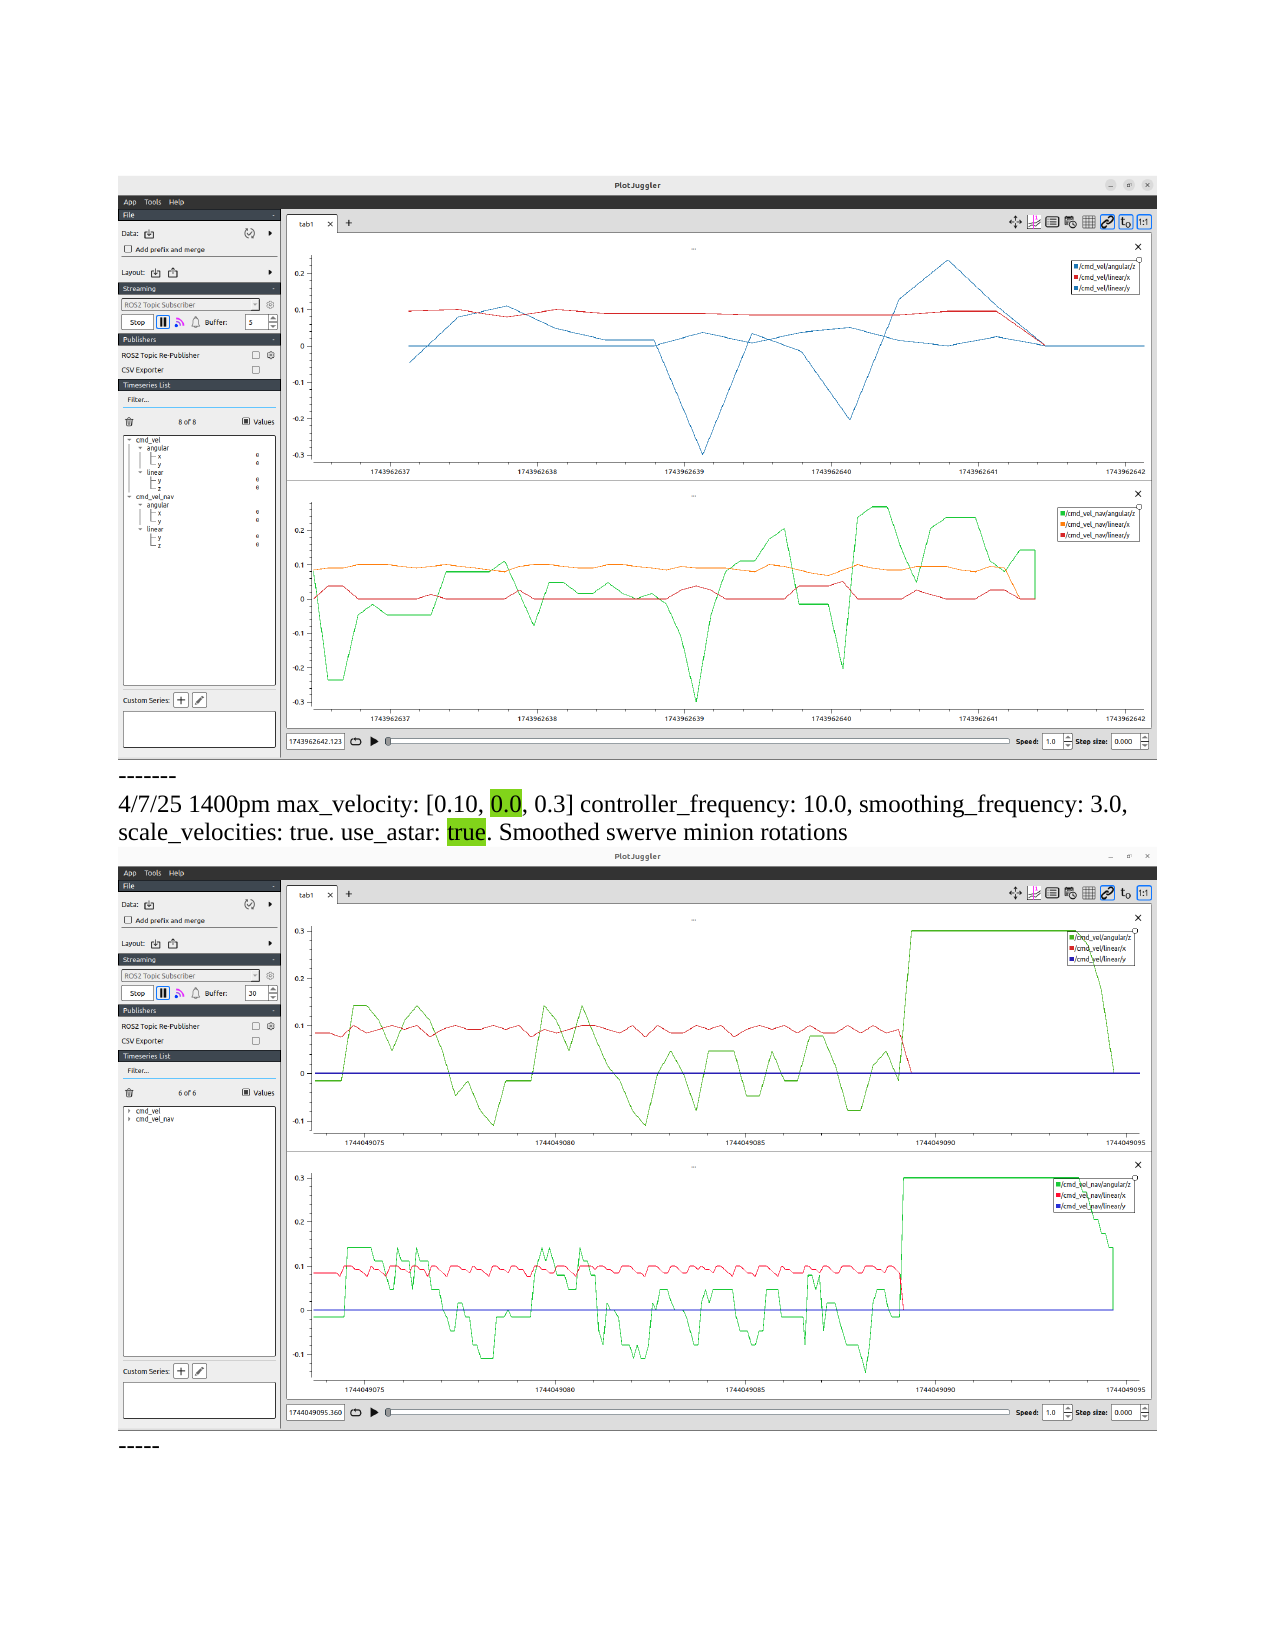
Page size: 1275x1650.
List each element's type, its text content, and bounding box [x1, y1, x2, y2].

picture [118, 846, 1157, 1431]
text ----- [118, 1431, 1157, 1459]
picture [118, 175, 1157, 760]
text 4/7/25 1400pm max_velocity: [0.10, 0.0, 0.3] controller_frequency: 10.0, smoothing_frequency: 3.0, scale_velocities: true. use_astar: true. Smoothed swerve minion rotations [118, 789, 1157, 846]
text ------- [118, 760, 1157, 789]
